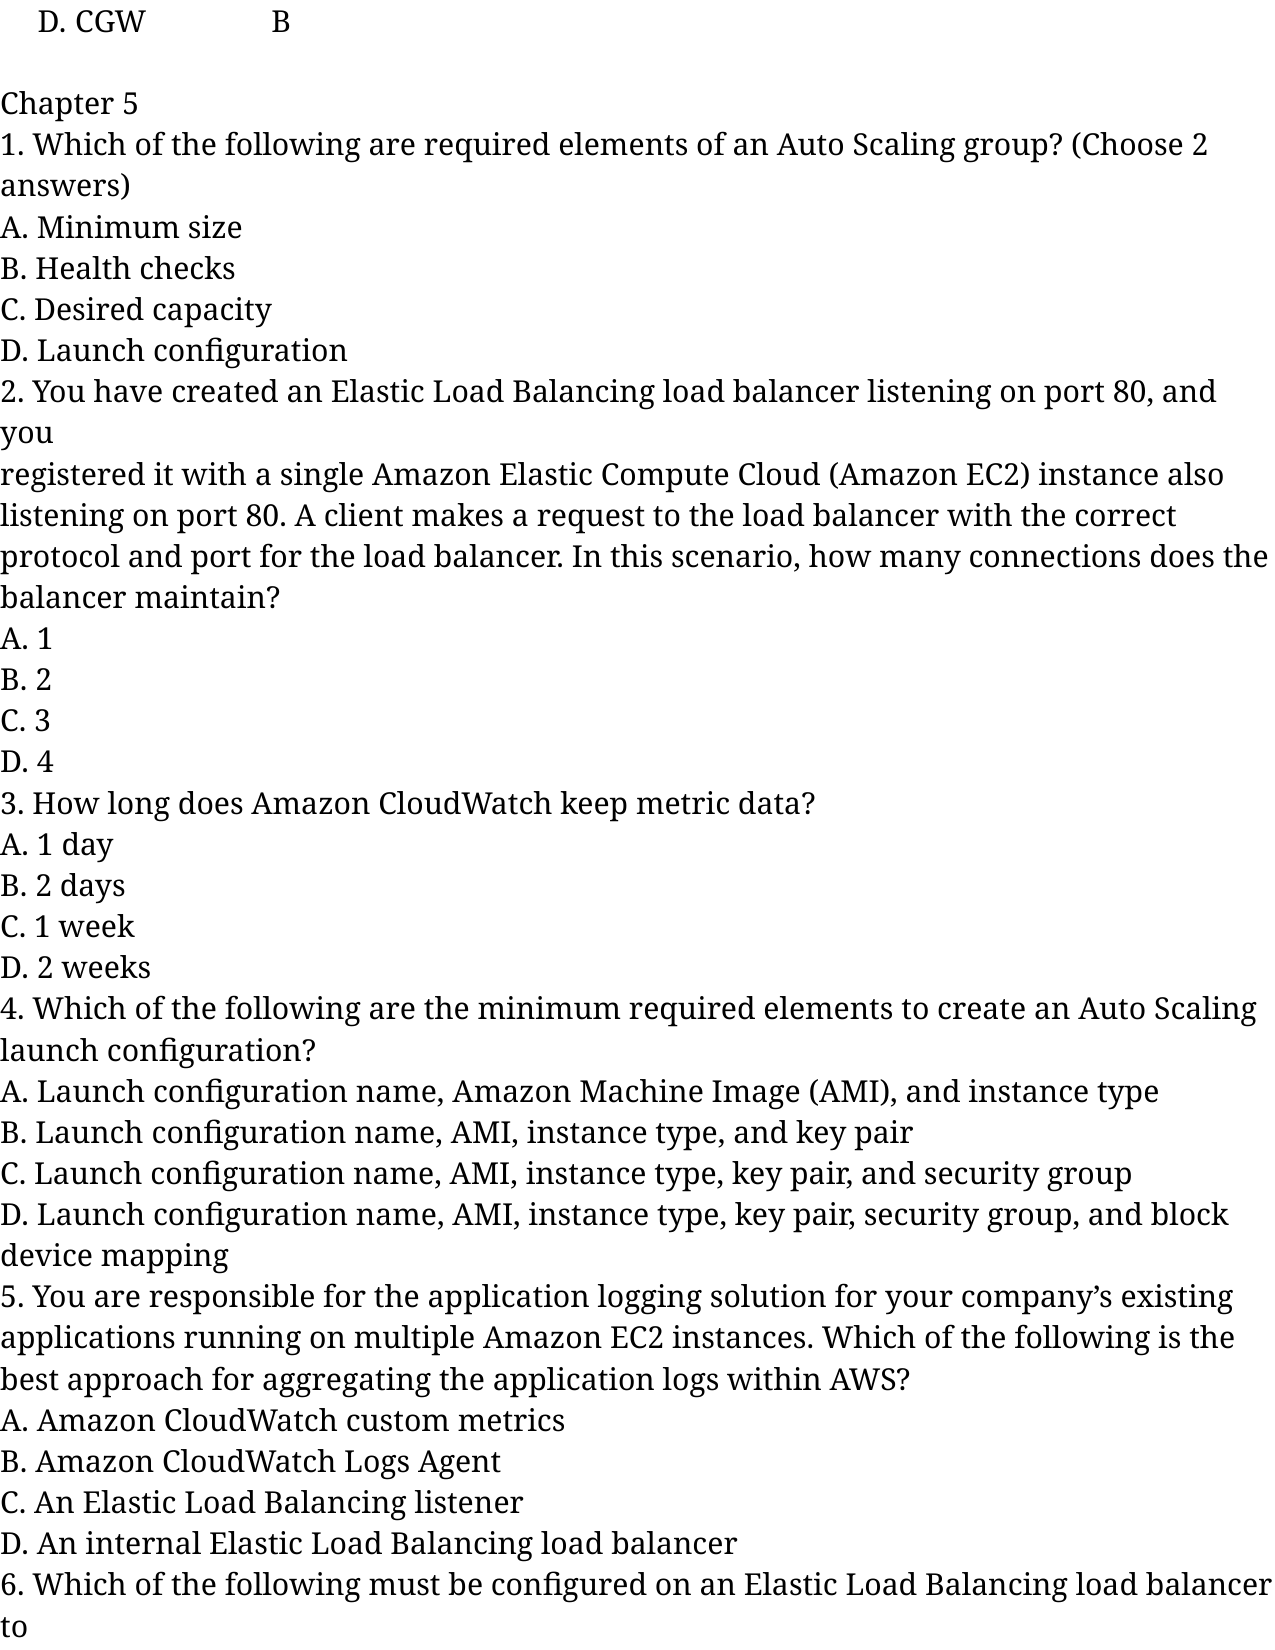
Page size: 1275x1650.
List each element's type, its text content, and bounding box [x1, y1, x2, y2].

text A. 1 day [0, 823, 1275, 864]
text B. 2 [0, 658, 1275, 699]
text C. 3 [0, 699, 1275, 741]
text applications running on multiple Amazon EC2 instances. Which of the following is the [0, 1317, 1275, 1358]
text 5. You are responsible for the application logging solution for your company’s existing [0, 1276, 1275, 1317]
text B. Health checks [0, 247, 1275, 288]
text listening on port 80. A client makes a request to the load balancer with the correct [0, 494, 1275, 535]
text C. An Elastic Load Balancing listener [0, 1481, 1275, 1522]
text B. Launch configuration name, AMI, instance type, and key pair [0, 1111, 1275, 1152]
text B. Amazon CloudWatch Logs Agent [0, 1440, 1275, 1481]
text 3. How long does Amazon CloudWatch keep metric data? [0, 782, 1275, 823]
text A. 1 [0, 617, 1275, 658]
text D. 4 [0, 741, 1275, 782]
text D. Launch configuration name, AMI, instance type, key pair, security group, and block [0, 1193, 1275, 1234]
text D. Launch configuration [0, 329, 1275, 370]
text D. 2 weeks [0, 946, 1275, 987]
text answers) [0, 164, 1275, 206]
text A. Launch configuration name, Amazon Machine Image (AMI), and instance type [0, 1070, 1275, 1111]
text best approach for aggregating the application logs within AWS? [0, 1358, 1275, 1399]
text B. 2 days [0, 864, 1275, 905]
text C. Desired capacity [0, 288, 1275, 329]
list CGW B [37, 0, 1275, 41]
text 4. Which of the following are the minimum required elements to create an Auto Scaling [0, 987, 1275, 1029]
text A. Minimum size [0, 206, 1275, 247]
text launch configuration? [0, 1029, 1275, 1070]
text 1. Which of the following are required elements of an Auto Scaling group? (Choose 2 [0, 123, 1275, 164]
text C. 1 week [0, 905, 1275, 946]
text device mapping [0, 1234, 1275, 1276]
text registered it with a single Amazon Elastic Compute Cloud (Amazon EC2) instance also [0, 453, 1275, 494]
text Chapter 5 [0, 82, 1275, 123]
text 2. You have created an Elastic Load Balancing load balancer listening on port 80, and you [0, 370, 1275, 453]
text A. Amazon CloudWatch custom metrics [0, 1399, 1275, 1440]
text protocol and port for the load balancer. In this scenario, how many connections does the [0, 535, 1275, 576]
text balancer maintain? [0, 576, 1275, 617]
text 6. Which of the following must be configured on an Elastic Load Balancing load balancer to [0, 1563, 1275, 1646]
text C. Launch configuration name, AMI, instance type, key pair, and security group [0, 1152, 1275, 1193]
text D. An internal Elastic Load Balancing load balancer [0, 1522, 1275, 1563]
